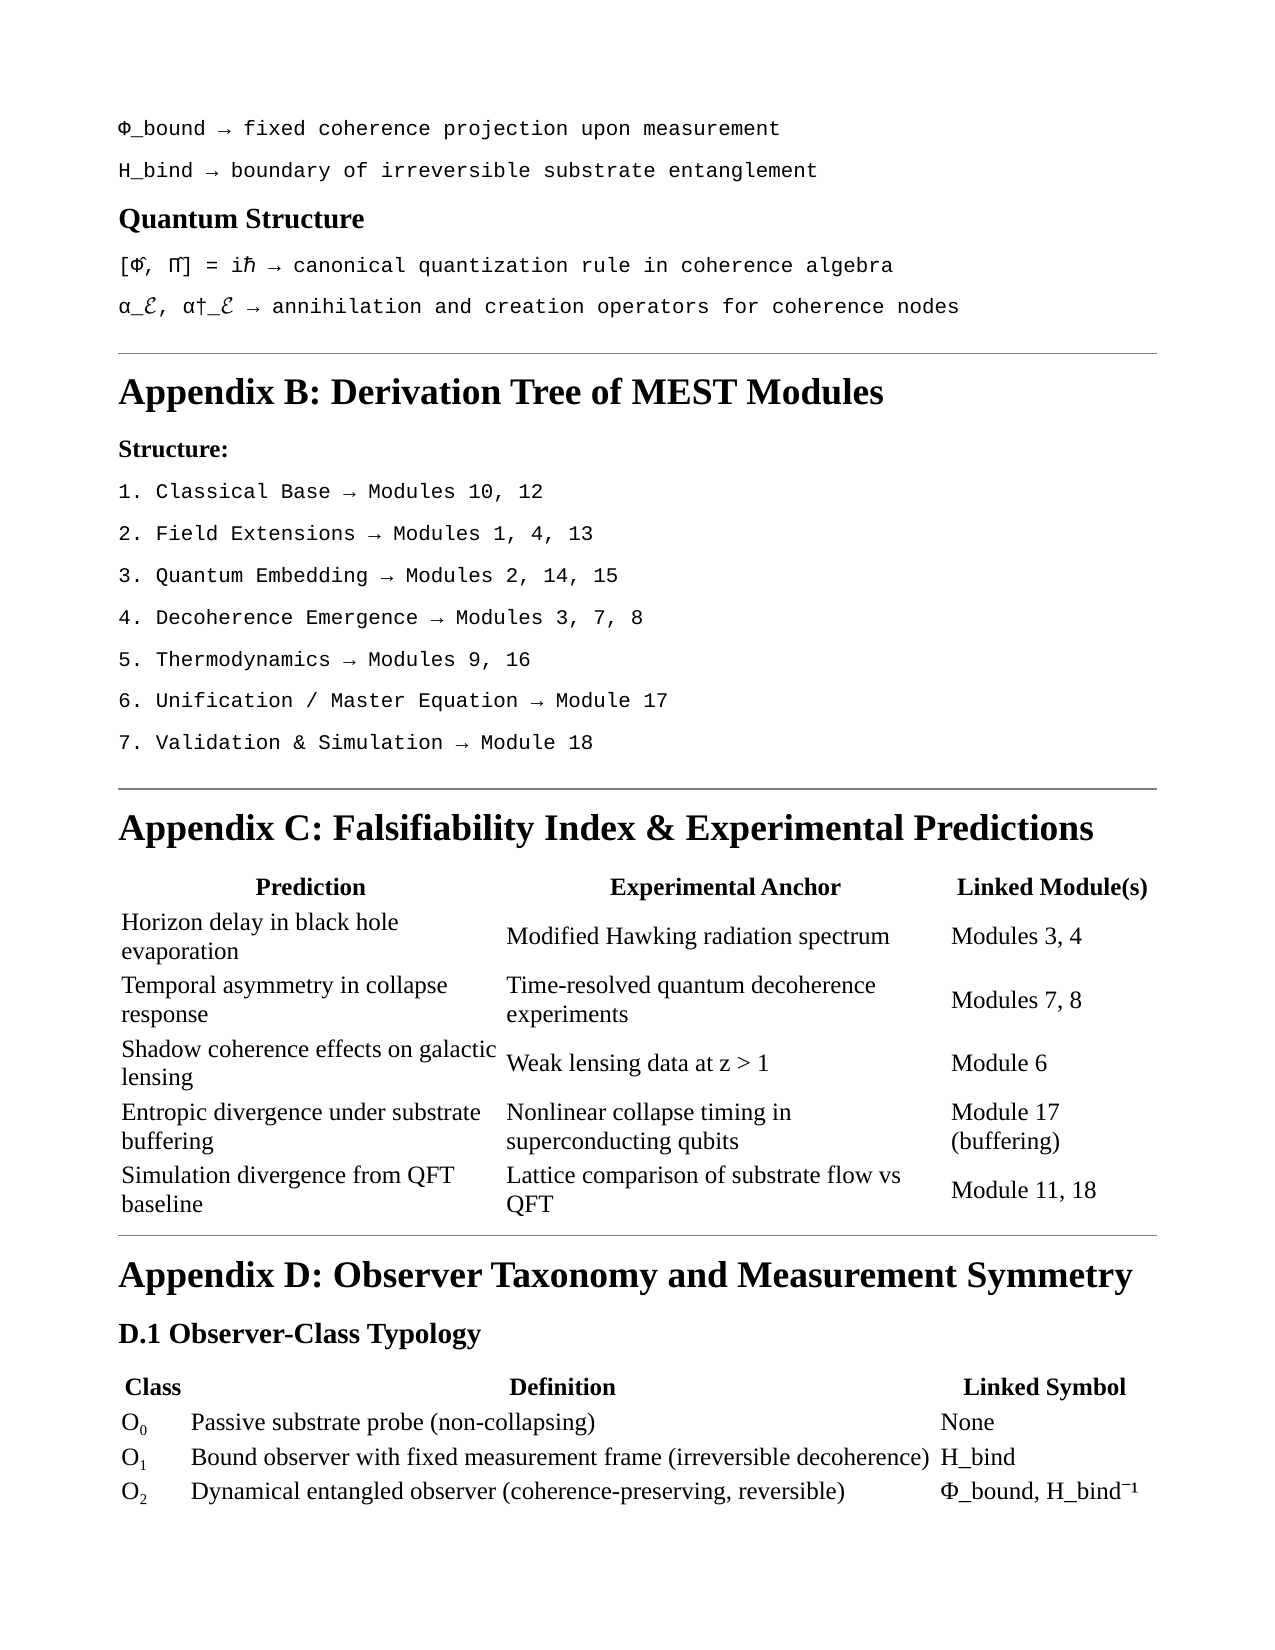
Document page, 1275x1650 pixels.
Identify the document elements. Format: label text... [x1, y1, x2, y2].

table_cell Dynamical entangled observer (coherence-preserving, reversible) [188, 1473, 937, 1508]
table_header Linked Module(s) [948, 870, 1157, 904]
text Structure: [118, 434, 1157, 463]
table_cell Horizon delay in black hole evaporation [118, 904, 503, 967]
table_header Linked Symbol [938, 1370, 1152, 1404]
table_cell Time-resolved quantum decoherence experiments [503, 968, 948, 1031]
text H_bind → boundary of irreversible substrate entanglement [118, 160, 1157, 183]
table_cell Modules 3, 4 [948, 904, 1157, 967]
table_cell O₁ [118, 1439, 188, 1473]
table_cell Temporal asymmetry in collapse response [118, 968, 503, 1031]
table_cell None [938, 1404, 1152, 1439]
table_cell H_bind [938, 1439, 1152, 1473]
table_cell Nonlinear collapse timing in superconducting qubits [503, 1094, 948, 1157]
subtitle Appendix B: Derivation Tree of MEST Modules [118, 370, 1157, 413]
table_cell Modules 7, 8 [948, 968, 1157, 1031]
text 1. Classical Base → Modules 10, 12 [118, 482, 1157, 505]
subtitle Quantum Structure [118, 202, 1157, 235]
text α_ℰ, α†_ℰ → annihilation and creation operators for coherence nodes [118, 297, 1157, 320]
table_cell Module 11, 18 [948, 1158, 1157, 1221]
table_header Prediction [118, 870, 503, 904]
table_cell Modified Hawking radiation spectrum [503, 904, 948, 967]
text 4. Decoherence Emergence → Modules 3, 7, 8 [118, 607, 1157, 631]
subtitle Appendix D: Observer Taxonomy and Measurement Symmetry [118, 1252, 1157, 1295]
table_header Definition [188, 1370, 937, 1404]
text 5. Thermodynamics → Modules 9, 16 [118, 649, 1157, 672]
text Φ_bound → fixed coherence projection upon measurement [118, 118, 1157, 142]
text 6. Unification / Master Equation → Module 17 [118, 690, 1157, 714]
text 3. Quantum Embedding → Modules 2, 14, 15 [118, 565, 1157, 589]
table_cell Module 17 (buffering) [948, 1094, 1157, 1157]
table_cell Φ_bound, H_bind⁻¹ [938, 1473, 1152, 1508]
table_cell Shadow coherence effects on galactic lensing [118, 1031, 503, 1094]
table_cell O₀ [118, 1404, 188, 1439]
table_cell Bound observer with fixed measurement frame (irreversible decoherence) [188, 1439, 937, 1473]
table_cell Simulation divergence from QFT baseline [118, 1158, 503, 1221]
table_cell Lattice comparison of substrate flow vs QFT [503, 1158, 948, 1221]
subtitle Appendix C: Falsifiability Index & Experimental Predictions [118, 805, 1157, 848]
table_header Experimental Anchor [503, 870, 948, 904]
table_cell Passive substrate probe (non-collapsing) [188, 1404, 937, 1439]
table_header Class [118, 1370, 188, 1404]
table_cell Module 6 [948, 1031, 1157, 1094]
text 7. Validation & Simulation → Module 18 [118, 732, 1157, 756]
table_cell Entropic divergence under substrate buffering [118, 1094, 503, 1157]
subtitle D.1 Observer-Class Typology [118, 1316, 1157, 1350]
table_cell Weak lensing data at z > 1 [503, 1031, 948, 1094]
text 2. Field Extensions → Modules 1, 4, 13 [118, 523, 1157, 547]
text [Φ̂, Π̂] = iℏ → canonical quantization rule in coherence algebra [118, 255, 1157, 278]
table_cell O₂ [118, 1473, 188, 1508]
